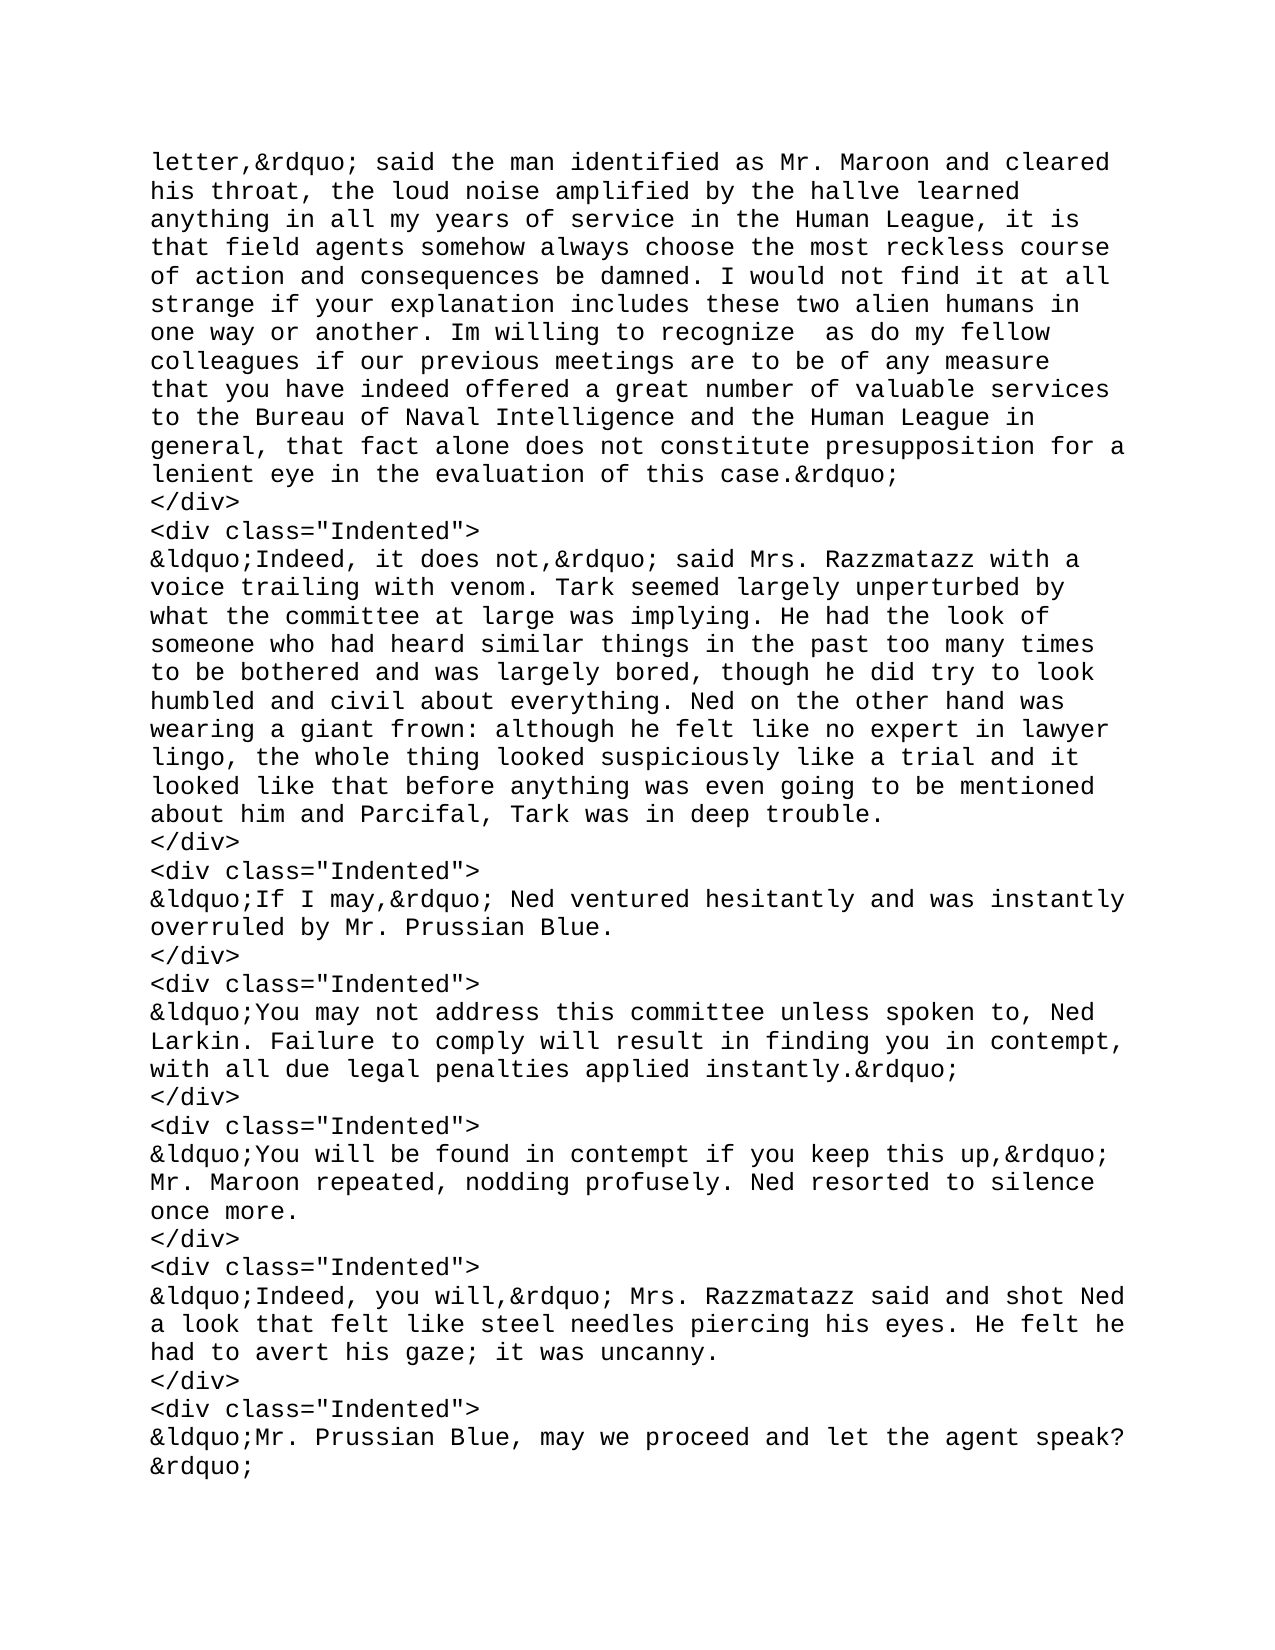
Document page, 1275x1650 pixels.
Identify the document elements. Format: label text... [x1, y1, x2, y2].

text &ldquo;Indeed, it does not,&rdquo; said Mrs. Razzmatazz with a voice trailing with venom. Tark seemed largely unperturbed by what the committee at large was implying. He had the look of someone who had heard similar things in the past too many times to be bothered and was largely bored, though he did try to look humbled and civil about everything. Ned on the other hand was wearing a giant frown: although he felt like no expert in lawyer lingo, the whole thing looked suspiciously like a trial and it looked like that before anything was even going to be mentioned about him and Parcifal, Tark was in deep trouble. [150, 547, 1125, 830]
text <div class="Indented"> [150, 1113, 1125, 1142]
text letter,&rdquo; said the man identified as Mr. Maroon and cleared his throat, the loud noise amplified by the hallve learned anything in all my years of service in the Human League, it is that field agents somehow always choose the most reckless course of action and consequences be damned. I would not find it at all strange if your explanation includes these two alien humans in one way or another. Im willing to recognize as do my fellow colleagues if our previous meetings are to be of any measure that you have indeed offered a great number of valuable services to the Bureau of Naval Intelligence and the Human League in general, that fact alone does not constitute presupposition for a lenient eye in the evaluation of this case.&rdquo; [150, 150, 1125, 490]
text <div class="Indented"> [150, 518, 1125, 547]
text <div class="Indented"> [150, 972, 1125, 1000]
text </div> [150, 1368, 1125, 1397]
text </div> [150, 943, 1125, 972]
text <div class="Indented"> [150, 1255, 1125, 1283]
text </div> [150, 1227, 1125, 1255]
text </div> [150, 830, 1125, 858]
text &ldquo;Indeed, you will,&rdquo; Mrs. Razzmatazz said and shot Ned a look that felt like steel needles piercing his eyes. He felt he had to avert his gaze; it was uncanny. [150, 1283, 1125, 1368]
text &ldquo;You may not address this committee unless spoken to, Ned Larkin. Failure to comply will result in finding you in contempt, with all due legal penalties applied instantly.&rdquo; [150, 1000, 1125, 1085]
text </div> [150, 1085, 1125, 1113]
text &ldquo;You will be found in contempt if you keep this up,&rdquo; Mr. Maroon repeated, nodding profusely. Ned resorted to silence once more. [150, 1142, 1125, 1227]
text <div class="Indented"> [150, 1397, 1125, 1425]
text &ldquo;If I may,&rdquo; Ned ventured hesitantly and was instantly overruled by Mr. Prussian Blue. [150, 887, 1125, 943]
text &ldquo;Mr. Prussian Blue, may we proceed and let the agent speak?&rdquo; [150, 1425, 1125, 1482]
text </div> [150, 490, 1125, 518]
text <div class="Indented"> [150, 858, 1125, 887]
